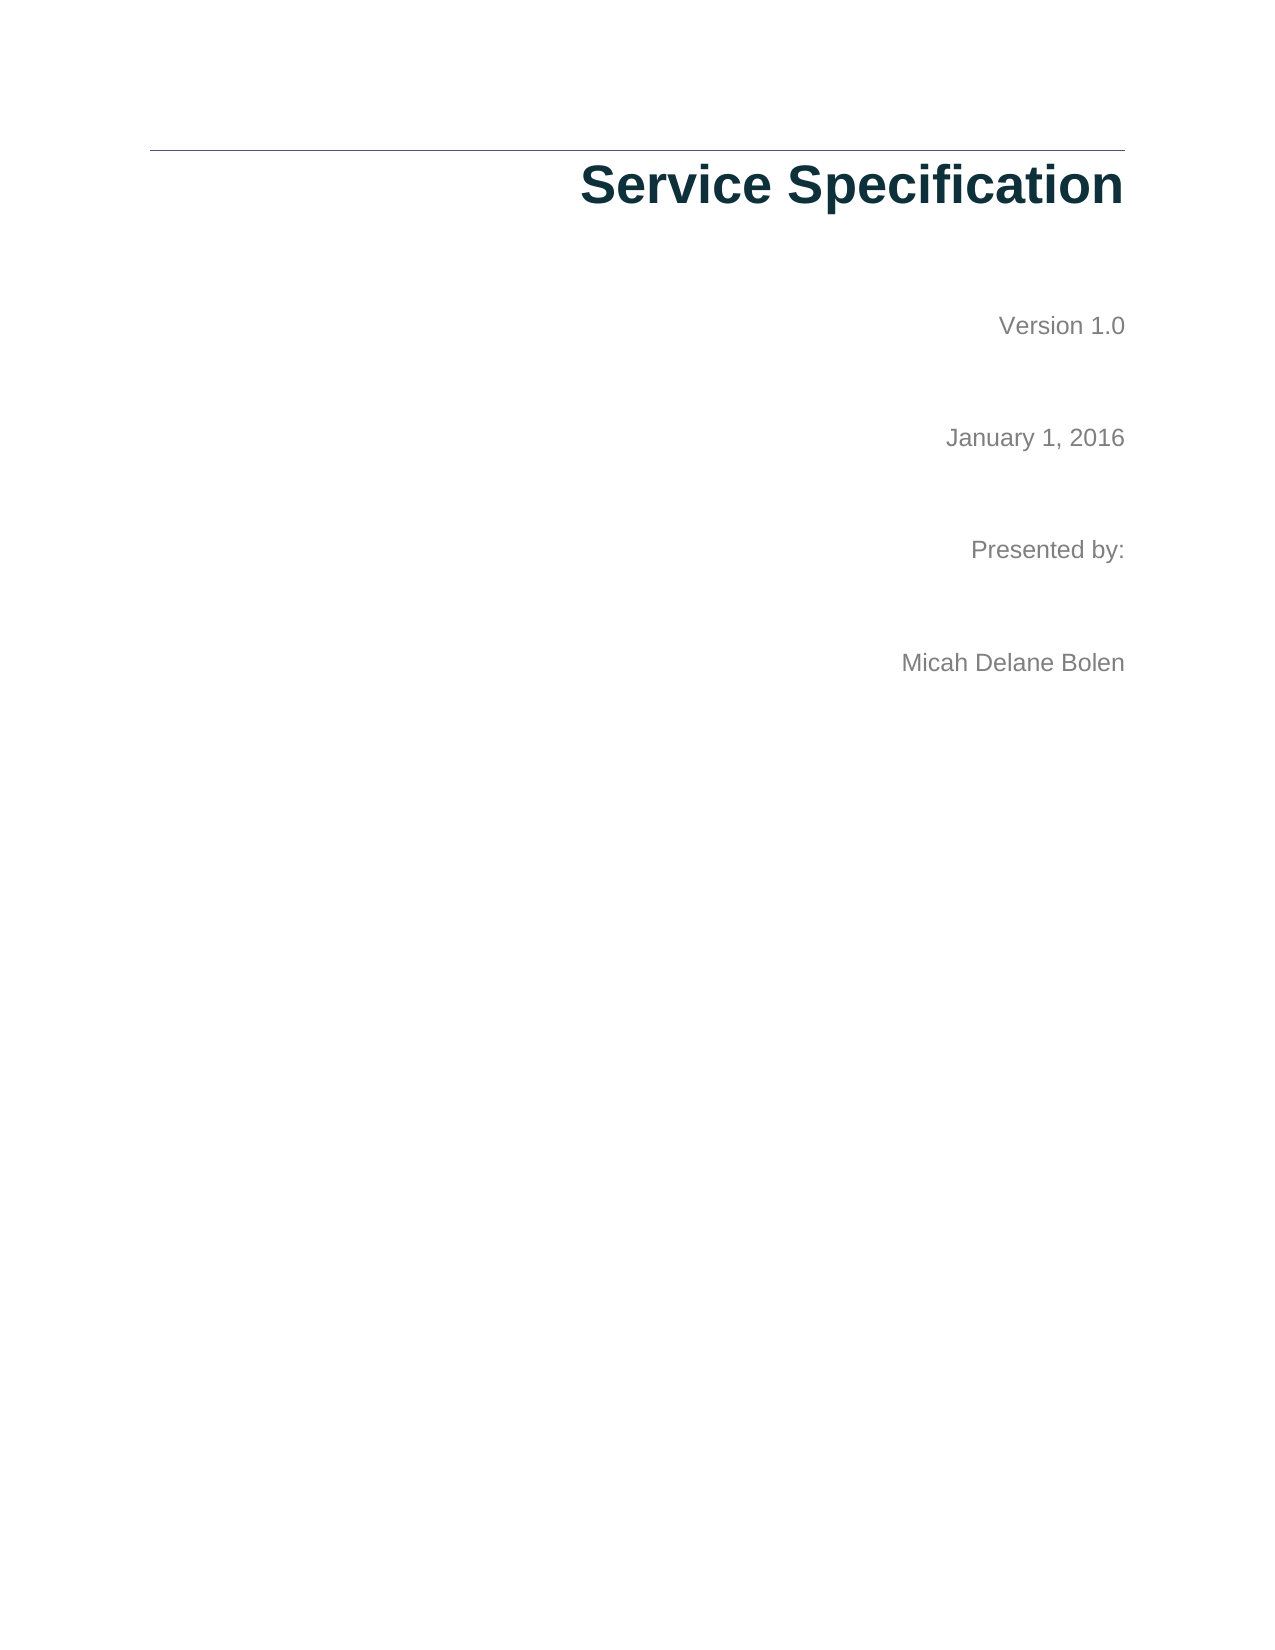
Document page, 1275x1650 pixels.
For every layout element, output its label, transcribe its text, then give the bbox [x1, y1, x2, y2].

subtitle Version 1.0 [150, 311, 1125, 340]
text Presented by: [150, 535, 1125, 564]
text Micah Delane Bolen [150, 647, 1125, 676]
title Service Specification [150, 151, 1125, 215]
subtitle January 1, 2016 [150, 423, 1125, 452]
